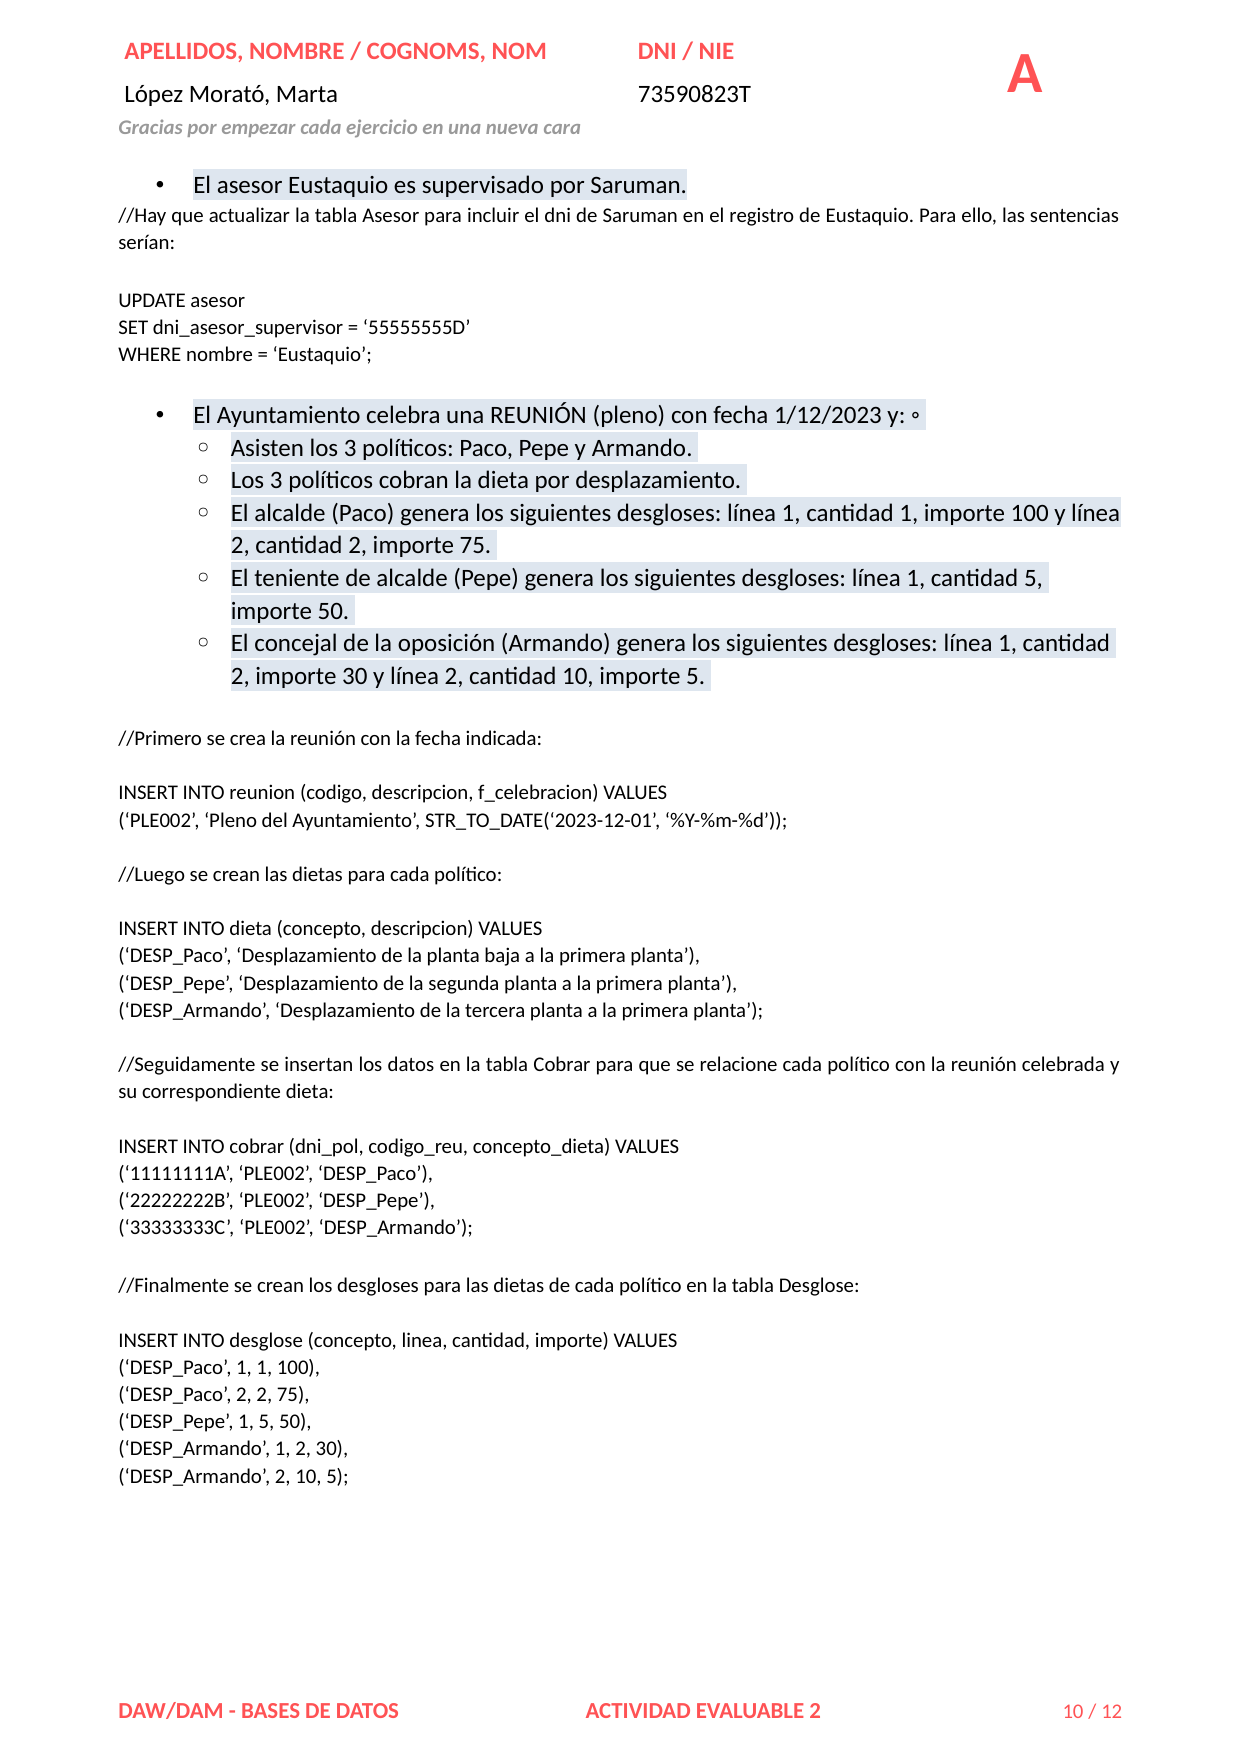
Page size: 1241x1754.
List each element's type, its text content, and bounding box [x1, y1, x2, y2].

text (‘DESP_Pepe’, 1, 5, 50), [118, 1408, 1122, 1434]
text INSERT INTO cobrar (dni_pol, codigo_reu, concepto_dieta) VALUES [118, 1133, 1122, 1158]
list Los 3 políticos cobran la dieta por desplazamiento. [193, 464, 1122, 495]
text INSERT INTO reunion (codigo, descripcion, f_celebracion) VALUES [118, 779, 1122, 805]
text (‘DESP_Pepe’, ‘Desplazamiento de la segunda planta a la primera planta’), [118, 970, 1122, 995]
text (‘DESP_Paco’, 1, 1, 100), [118, 1354, 1122, 1379]
text INSERT INTO dieta (concepto, descripcion) VALUES [118, 916, 1122, 941]
text (‘PLE002’, ‘Pleno del Ayuntamiento’, STR_TO_DATE(‘2023-12-01’, ‘%Y-%m-%d’)); [118, 807, 1122, 832]
text //Hay que actualizar la tabla Asesor para incluir el dni de Saruman en el registro de Eustaquio. Para ello, las sentencias serían: [118, 202, 1122, 254]
text (‘DESP_Paco’, 2, 2, 75), [118, 1381, 1122, 1407]
text SET dni_asesor_supervisor = ‘55555555D’ [118, 314, 1122, 339]
list El alcalde (Paco) genera los siguientes desgloses: línea 1, cantidad 1, importe 100 y línea 2, cantidad 2, importe 75. [193, 497, 1122, 560]
text //Seguidamente se insertan los datos en la tabla Cobrar para que se relacione cada político con la reunión celebrada y su correspondiente dieta: [118, 1051, 1122, 1104]
text (‘33333333C’, ‘PLE002’, ‘DESP_Armando’); [118, 1214, 1122, 1240]
text INSERT INTO desglose (concepto, linea, cantidad, importe) VALUES [118, 1327, 1122, 1352]
text (‘22222222B’, ‘PLE002’, ‘DESP_Pepe’), [118, 1187, 1122, 1213]
list Asisten los 3 políticos: Paco, Pepe y Armando. [193, 432, 1122, 462]
text //Primero se crea la reunión con la fecha indicada: [118, 725, 1122, 751]
text //Finalmente se crean los desgloses para las dietas de cada político en la tabla Desglose: [118, 1272, 1122, 1298]
text (‘11111111A’, ‘PLE002’, ‘DESP_Paco’), [118, 1160, 1122, 1186]
list El concejal de la oposición (Armando) genera los siguientes desgloses: línea 1, cantidad 2, importe 30 y línea 2, cantidad 10, importe 5. [193, 627, 1122, 691]
text (‘DESP_Paco’, ‘Desplazamiento de la planta baja a la primera planta’), [118, 943, 1122, 968]
text UPDATE asesor [118, 287, 1122, 312]
text //Luego se crean las dietas para cada político: [118, 861, 1122, 887]
list El asesor Eustaquio es supervisado por Saruman. [156, 169, 1122, 200]
text (‘DESP_Armando’, 1, 2, 30), [118, 1436, 1122, 1461]
list El teniente de alcalde (Pepe) genera los siguientes desgloses: línea 1, cantidad 5, importe 50. [193, 562, 1122, 625]
list El Ayuntamiento celebra una REUNIÓN (pleno) con fecha 1/12/2023 y: ◦ [156, 399, 1122, 430]
text (‘DESP_Armando’, ‘Desplazamiento de la tercera planta a la primera planta’); [118, 997, 1122, 1022]
text WHERE nombre = ‘Eustaquio’; [118, 341, 1122, 367]
text (‘DESP_Armando’, 2, 10, 5); [118, 1463, 1122, 1488]
